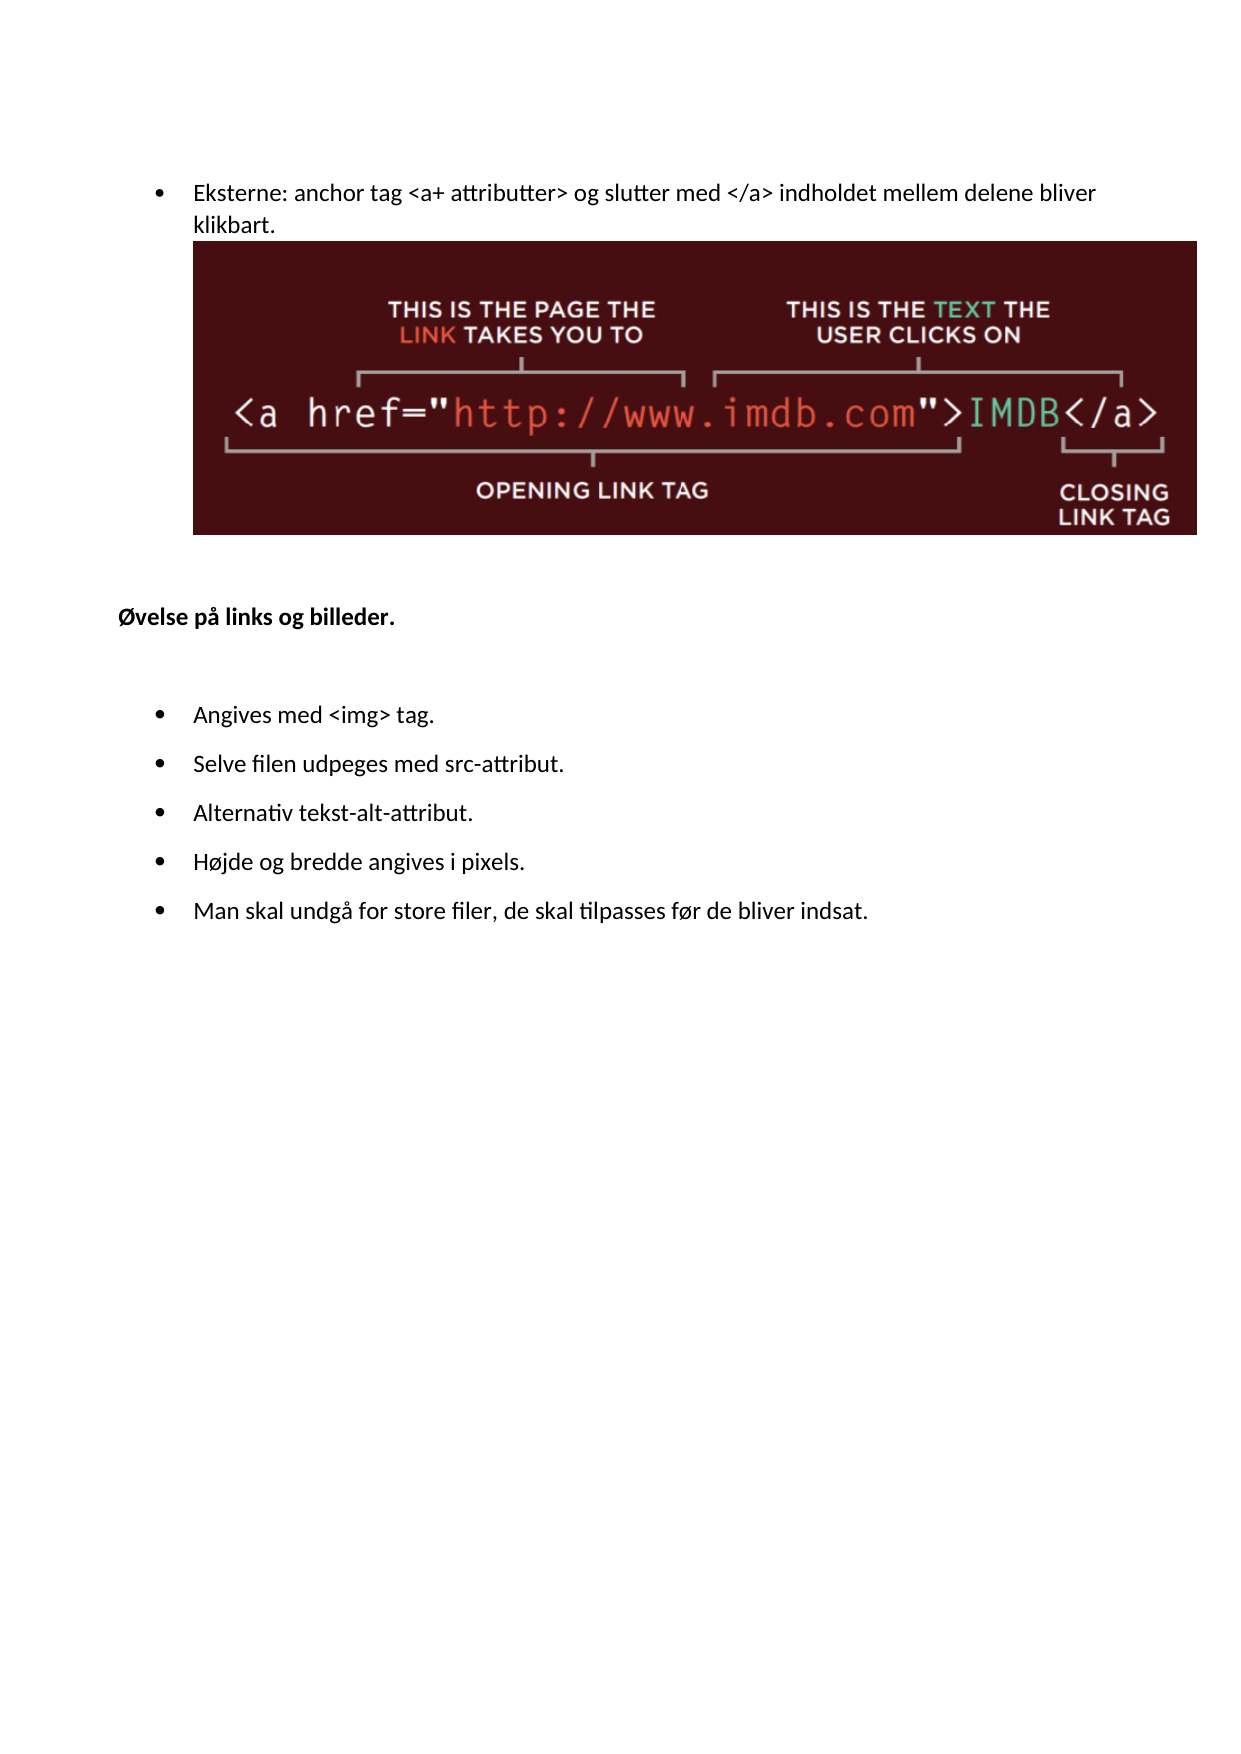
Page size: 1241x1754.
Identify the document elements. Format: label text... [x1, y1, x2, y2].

list Højde og bredde angives i pixels. [156, 846, 1122, 877]
list Man skal undgå for store filer, de skal tilpasses før de bliver indsat. [156, 895, 1122, 926]
list Selve filen udpeges med src-attribut. [156, 748, 1122, 779]
list Angives med <img> tag. [156, 699, 1122, 730]
list Alternativ tekst-alt-attribut. [156, 797, 1122, 828]
list Eksterne: anchor tag <a+ attributter> og slutter med </a> indholdet mellem delene bliver klikbart. [156, 177, 1122, 534]
text Øvelse på links og billeder. [118, 602, 1122, 632]
